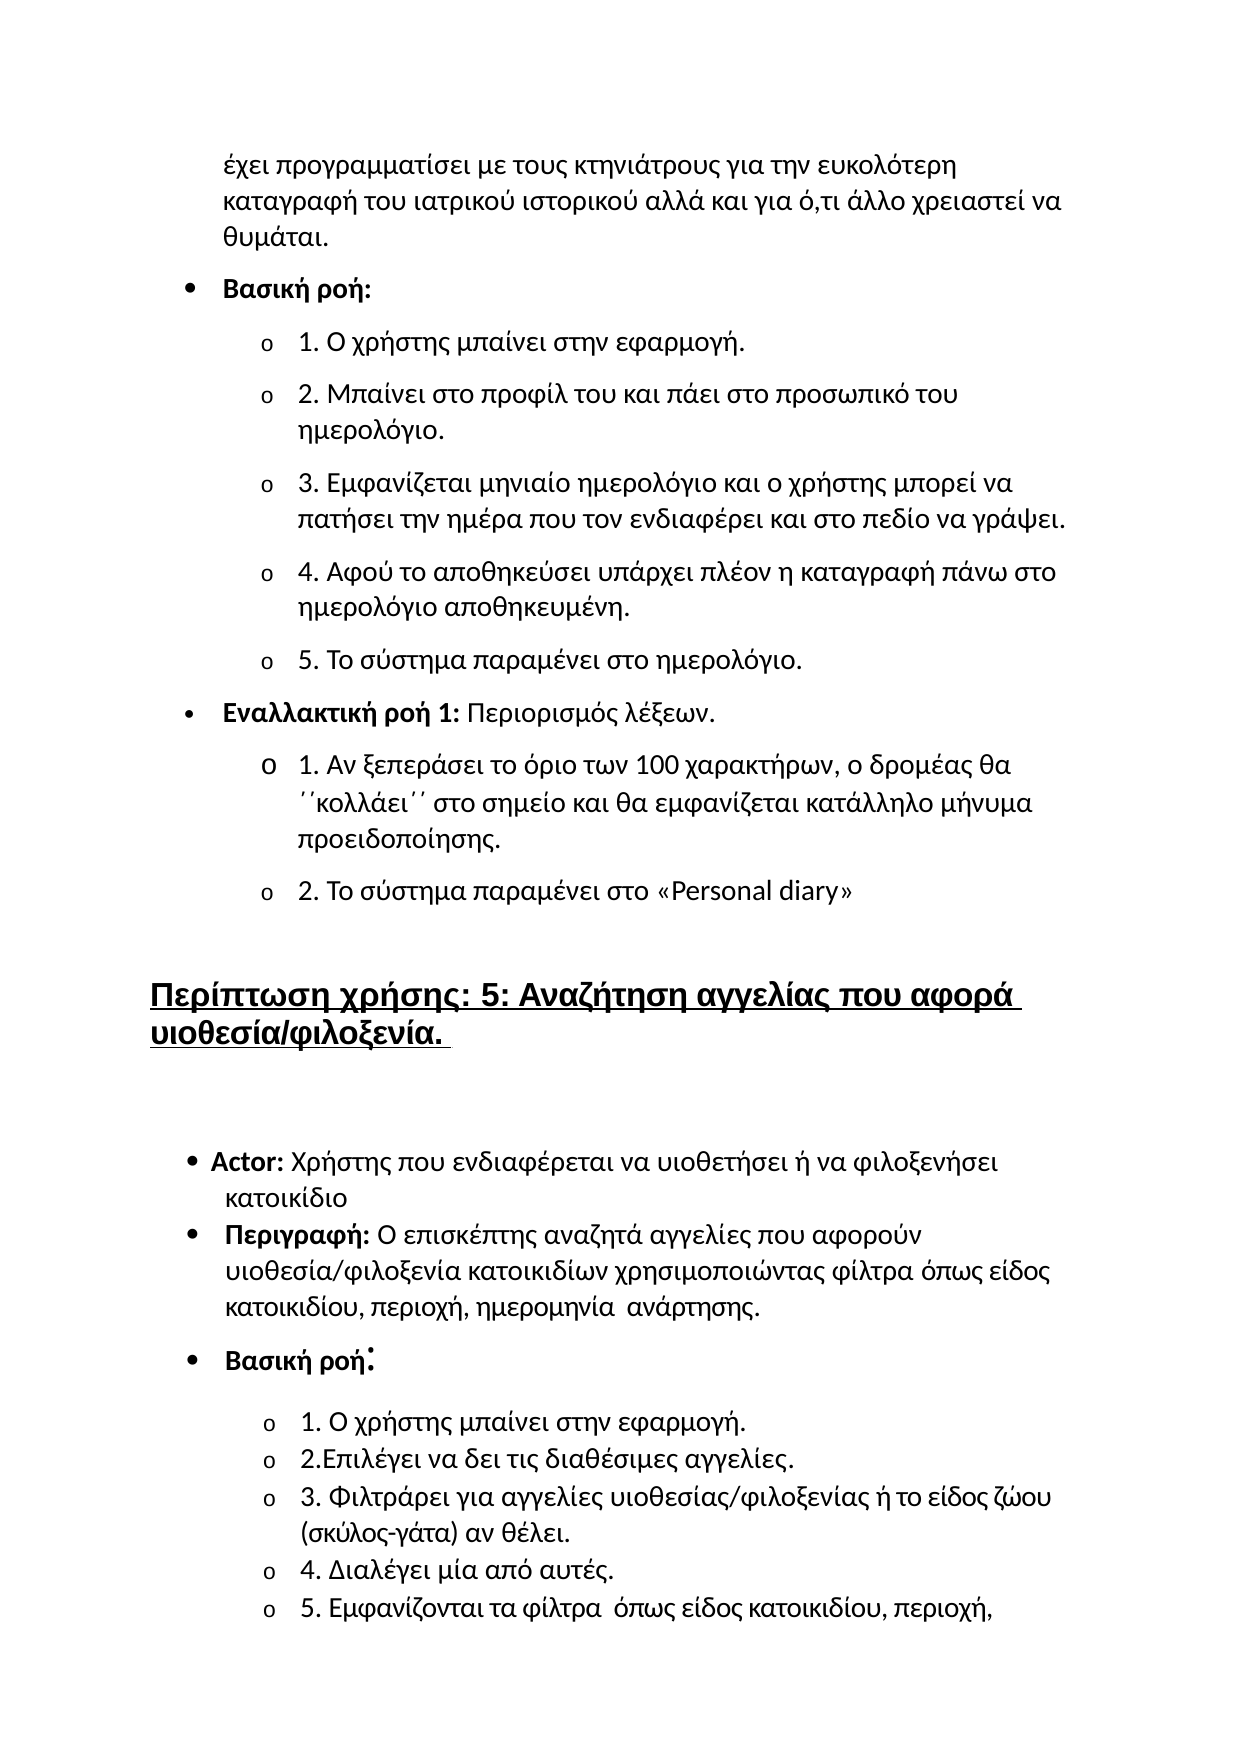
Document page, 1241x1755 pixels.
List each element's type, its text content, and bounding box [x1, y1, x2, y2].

list 3. Εμφανίζεται μηνιαίο ημερολόγιο και ο χρήστης μπορεί να πατήσει την ημέρα που τον ενδιαφέρει και στο πεδίο να γράψει. [260, 464, 1093, 536]
list 5. Εμφανίζονται τα φίλτρα όπως είδος κατοικιδίου, περιοχή, [262, 1589, 1093, 1624]
list Περιγραφή: Ο επισκέπτης αναζητά αγγελίες που αφορούν υιοθεσία/φιλοξενία κατοικιδίων χρησιμοποιώντας φίλτρα όπως είδος κατοικιδίου, περιοχή, ημερομηνία ανάρτησης. [187, 1216, 1093, 1323]
list 3. Φιλτράρει για αγγελίες υιοθεσίας/φιλοξενίας ή το είδος ζώου (σκύλος-γάτα) αν θέλει. [262, 1478, 1093, 1549]
list 2. Το σύστημα παραμένει στο «Personal diary» [260, 872, 1093, 908]
list έχει προγραμματίσει με τους κτηνιάτρους για την ευκολότερη καταγραφή του ιατρικού ιστορικού αλλά και για ό,τι άλλο χρειαστεί να θυμάται. [185, 146, 1093, 253]
list Εναλλακτική ροή 1: Περιορισμός λέξεων. [185, 694, 1093, 729]
list Βασική ροή: [187, 1326, 1093, 1383]
list 1. Ο χρήστης μπαίνει στην εφαρμογή. [260, 323, 1093, 358]
list 4. Αφού το αποθηκεύσει υπάρχει πλέον η καταγραφή πάνω στο ημερολόγιο αποθηκευμένη. [260, 553, 1093, 624]
list 2. Μπαίνει στο προφίλ του και πάει στο προσωπικό του ημερολόγιο. [260, 376, 1093, 447]
list 1. Ο χρήστης μπαίνει στην εφαρμογή. [262, 1403, 1093, 1439]
list 1. Αν ξεπεράσει το όριο των 100 χαρακτήρων, ο δρομέας θα ΄΄κολλάει΄΄ στο σημείο και θα εμφανίζεται κατάλληλο μήνυμα προειδοποίησης. [260, 746, 1093, 855]
text Περίπτωση χρήσης: 5: Αναζήτηση αγγελίας που αφορά υιοθεσία/φιλοξενία. [150, 975, 1093, 1052]
list 4. Διαλέγει μία από αυτές. [262, 1551, 1093, 1587]
list 2.Επιλέγει να δει τις διαθέσιμες αγγελίες. [262, 1441, 1093, 1476]
list Βασική ροή: [185, 270, 1093, 306]
list Actor: Χρήστης που ενδιαφέρεται να υιοθετήσει ή να φιλοξενήσει κατοικίδιο [187, 1143, 1093, 1214]
list 5. Το σύστημα παραμένει στο ημερολόγιο. [260, 641, 1093, 677]
